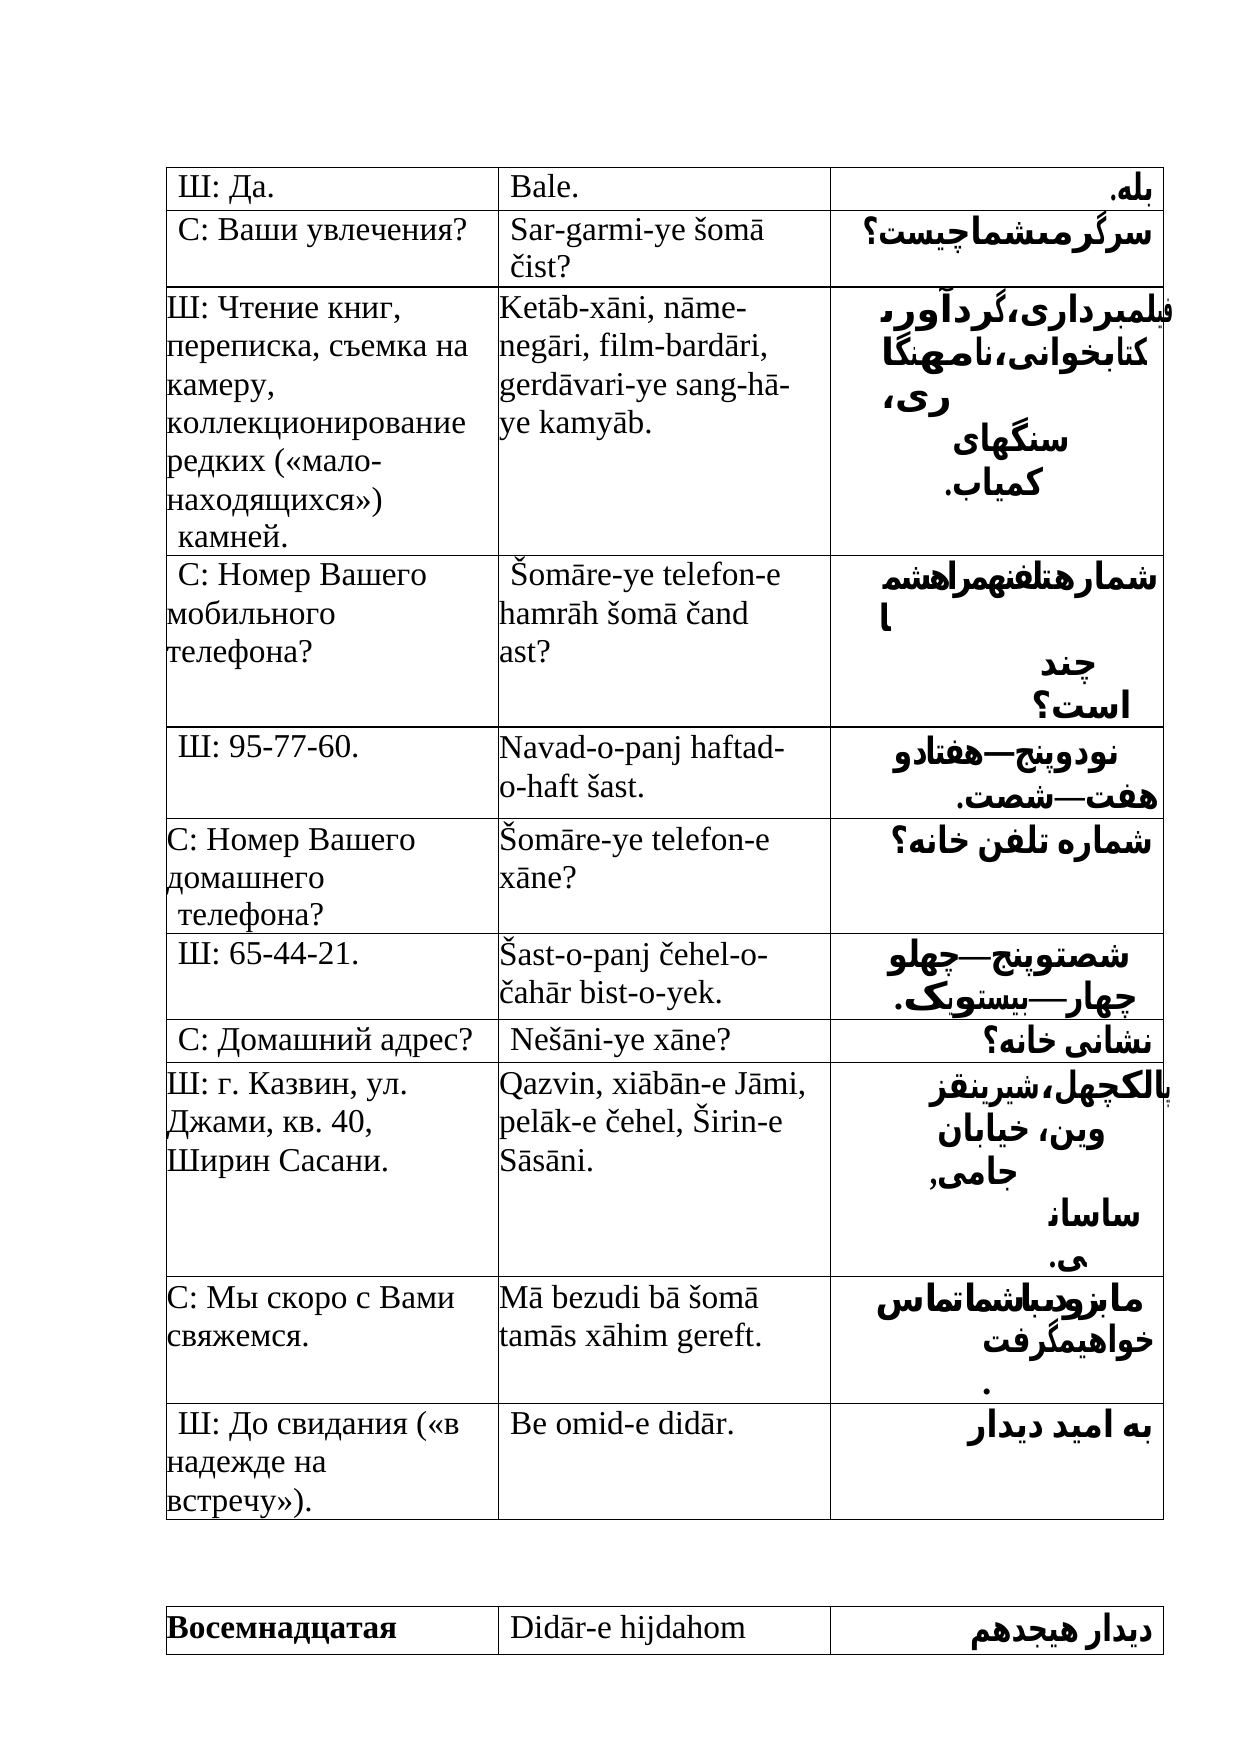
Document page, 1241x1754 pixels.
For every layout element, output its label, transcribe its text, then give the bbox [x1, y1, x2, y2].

table_cell Ш: 95-77-60. [167, 728, 498, 818]
table_cell Qazvin, xiābān-e Jāmi, pelāk-e čehel, Širin-e Sāsāni. [499, 1063, 830, 1276]
table_cell Be omid-e didār. [499, 1404, 830, 1519]
table_cell С: Домашний адрес? [167, 1020, 498, 1062]
table_cell پالکچھل،شيرينقزوين، خيابان جامى, ساسانى. [831, 1063, 1163, 1276]
table_cell Šomāre-ye telefon-e hamrāh šomā čand ast? [499, 556, 830, 726]
table_cell С: Номер Вашего домашнего телефона? [167, 819, 498, 933]
table_cell Ketāb-xāni, nāme- negāri, film-bardāri, gerdāvari-ye sang-hā- ye kamyāb. [499, 288, 830, 554]
table_cell Ш: Чтение книг, переписка, съемка на камеру, коллекционирование редких («мало- находящихся») камней. [167, 288, 498, 554]
table_header Восемнадцатая [167, 1607, 498, 1654]
table_cell Ш: 65-44-21. [167, 934, 498, 1019]
table_cell شصتوپنج—چھلو چھار—بيستويک. [831, 934, 1163, 1019]
table_cell С: Номер Вашего мобильного телефона? [167, 556, 498, 726]
table_cell شماره تلفن خانه؟ [831, 819, 1163, 933]
table_cell نودوپنج—ھفتادو ھفت—شصت. [831, 728, 1163, 818]
table_cell سرگرمىشماچيست؟ [831, 211, 1163, 286]
table_cell С: Мы скоро с Вами свяжемся. [167, 1277, 498, 1403]
table_cell Šomāre-ye telefon-e xāne? [499, 819, 830, 933]
table_cell شمارهتلفنھمراهشما چند است؟ [831, 556, 1163, 726]
table_cell Šast-o-panj čehel-o- čahār bist-o-yek. [499, 934, 830, 1019]
table_cell Mā bezudi bā šomā tamās xāhim gereft. [499, 1277, 830, 1403]
table_header بله. [831, 168, 1163, 210]
table_cell Nešāni-ye xāne? [499, 1020, 830, 1062]
table_cell Sar-garmi-ye šomā čist? [499, 211, 830, 286]
table_cell Ш: г. Казвин, ул. Джами, кв. 40, Ширин Сасани. [167, 1063, 498, 1276]
table_cell به اميد ديدار [831, 1404, 1163, 1519]
table_header Bale. [499, 168, 830, 210]
table_cell С: Ваши увлечения? [167, 211, 498, 286]
table_cell فيلمبردارى،گردآورىكتابخوانى،نامهنگارى، سنگھاى كمياب. [831, 288, 1163, 554]
table_header ديدار ھيجدھم [831, 1607, 1163, 1654]
table_cell مابزودىباشماتماس خواھيمگرفت. [831, 1277, 1163, 1403]
table_cell Ш: До свидания («в надежде на встречу»). [167, 1404, 498, 1519]
table_cell نشانى خانه؟ [831, 1020, 1163, 1062]
table_header Ш: Да. [167, 168, 498, 210]
table_cell Navad-o-panj haftad- o-haft šast. [499, 728, 830, 818]
table_header Didār-e hijdahom [499, 1607, 830, 1654]
